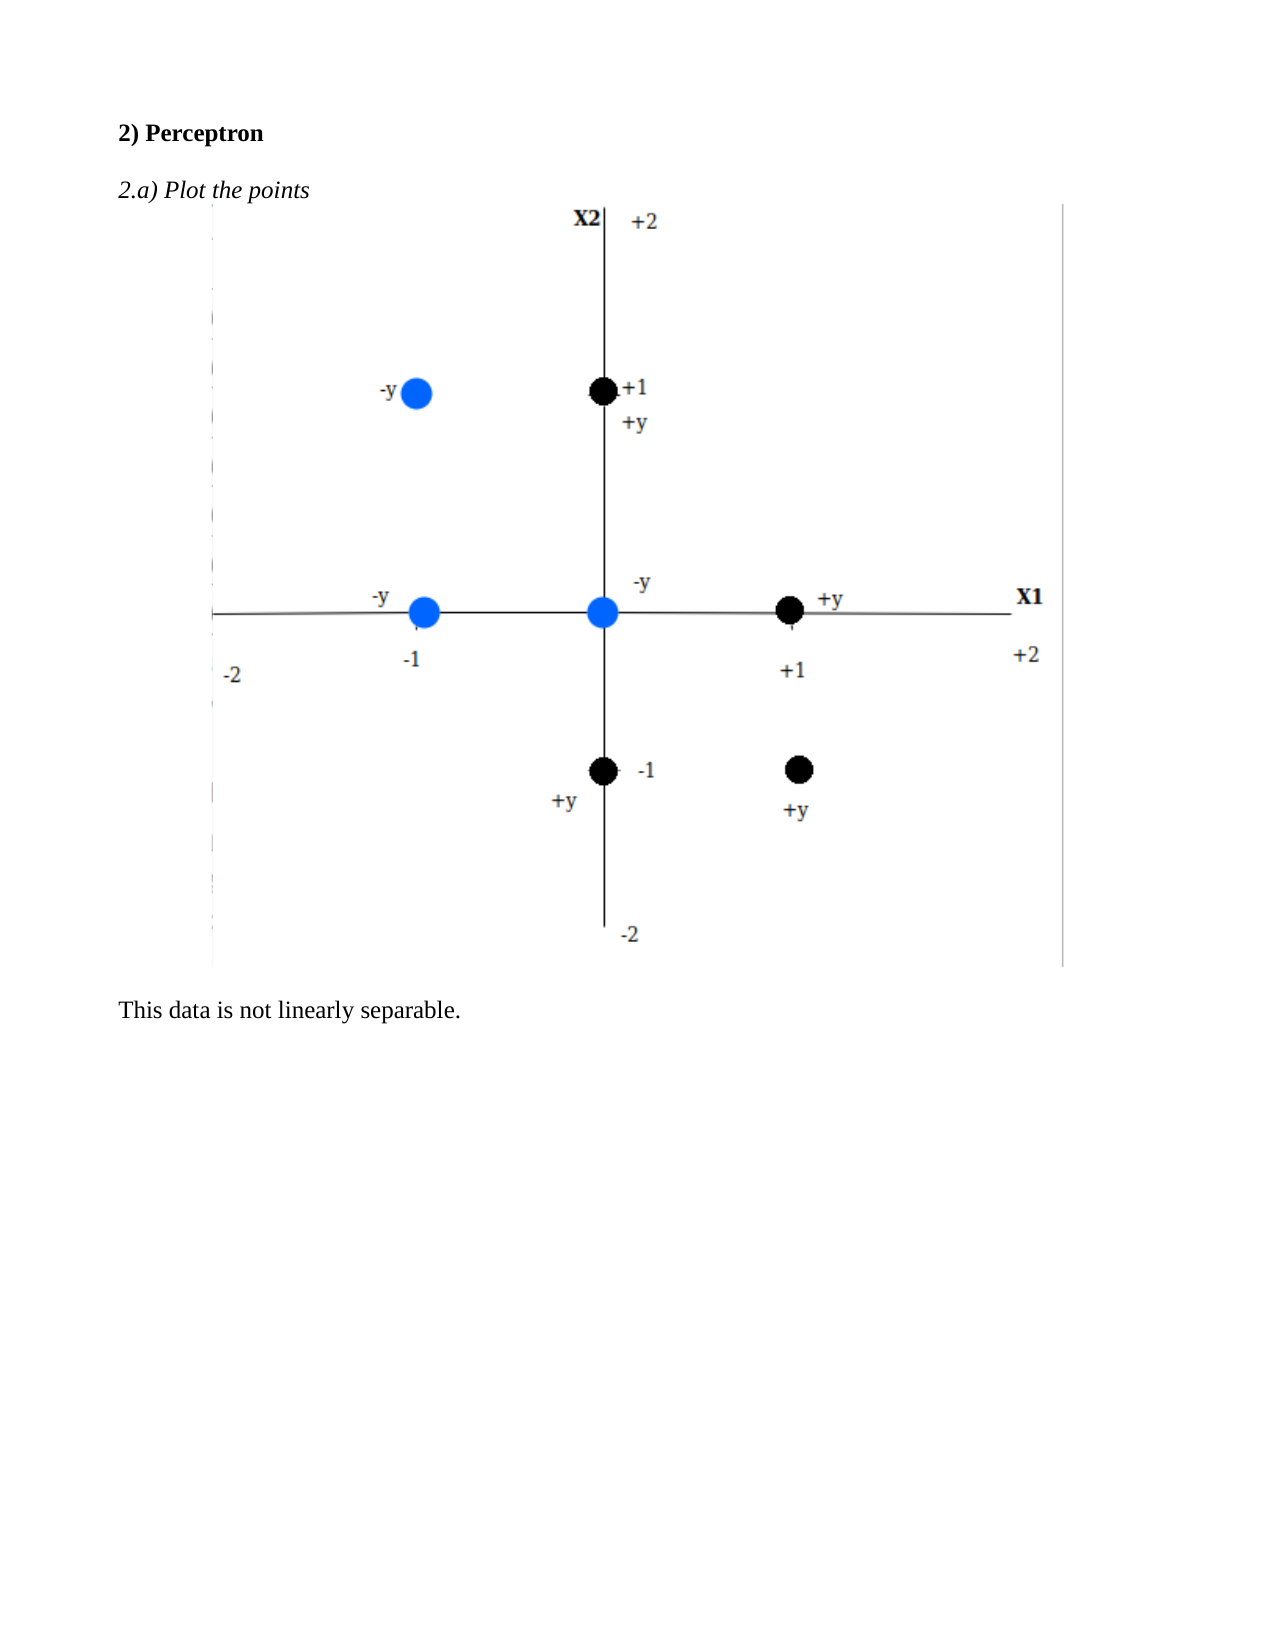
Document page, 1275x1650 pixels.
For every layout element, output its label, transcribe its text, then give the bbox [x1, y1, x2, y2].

picture [211, 204, 1064, 967]
text 2.a) Plot the points [118, 176, 1157, 204]
text This data is not linearly separable. [118, 996, 1157, 1024]
text 2) Perceptron [118, 118, 1157, 147]
